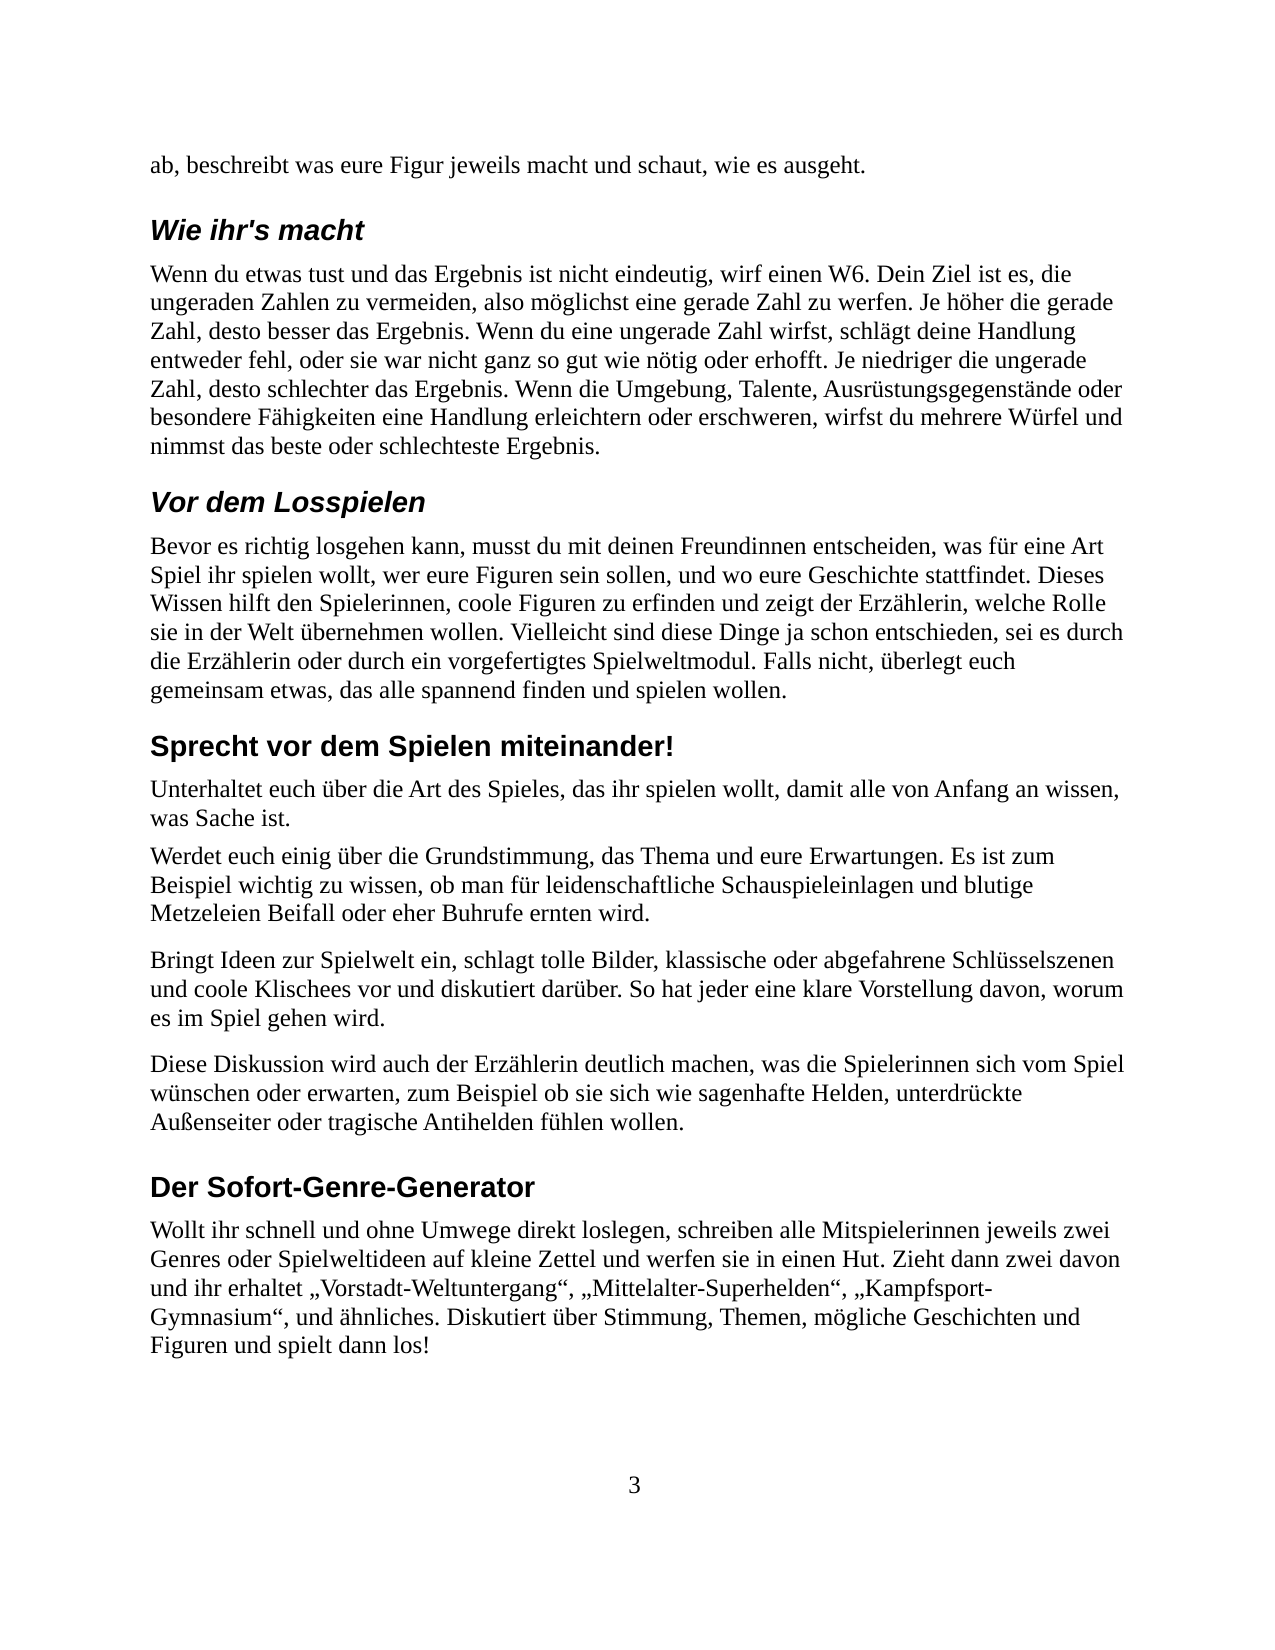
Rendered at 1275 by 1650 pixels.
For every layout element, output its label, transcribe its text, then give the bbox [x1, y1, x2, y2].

subtitle Sprecht vor dem Spielen miteinander! [150, 728, 1125, 762]
subtitle Der Sofort-Genre-Generator [150, 1169, 1125, 1203]
text Wenn du etwas tust und das Ergebnis ist nicht eindeutig, wirf einen W6. Dein Ziel ist es, die ungeraden Zahlen zu vermeiden, also möglichst eine gerade Zahl zu werfen. Je höher die gerade Zahl, desto besser das Ergebnis. Wenn du eine ungerade Zahl wirfst, schlägt deine Handlung entweder fehl, oder sie war nicht ganz so gut wie nötig oder erhofft. Je niedriger die ungerade Zahl, desto schlechter das Ergebnis. Wenn die Umgebung, Talente, Ausrüstungsgegenstände oder besondere Fähigkeiten eine Handlung erleichtern oder erschweren, wirfst du mehrere Würfel und nimmst das beste oder schlechteste Ergebnis. [150, 259, 1125, 460]
text Unterhaltet euch über die Art des Spieles, das ihr spielen wollt, damit alle von Anfang an wissen, was Sache ist. [150, 774, 1125, 832]
subtitle Vor dem Losspielen [150, 485, 1125, 518]
text Bringt Ideen zur Spielwelt ein, schlagt tolle Bilder, klassische oder abgefahrene Schlüsselszenen und coole Klischees vor und diskutiert darüber. So hat jeder eine klare Vorstellung davon, worum es im Spiel gehen wird. [150, 945, 1125, 1031]
text Werdet euch einig über die Grundstimmung, das Thema und eure Erwartungen. Es ist zum Beispiel wichtig zu wissen, ob man für leidenschaftliche Schauspieleinlagen und blutige Metzeleien Beifall oder eher Buhrufe ernten wird. [150, 841, 1125, 927]
text Bevor es richtig losgehen kann, musst du mit deinen Freundinnen entscheiden, was für eine Art Spiel ihr spielen wollt, wer eure Figuren sein sollen, und wo eure Geschichte stattfindet. Dieses Wissen hilft den Spielerinnen, coole Figuren zu erfinden und zeigt der Erzählerin, welche Rolle sie in der Welt übernehmen wollen. Vielleicht sind diese Dinge ja schon entschieden, sei es durch die Erzählerin oder durch ein vorgefertigtes Spielweltmodul. Falls nicht, überlegt euch gemeinsam etwas, das alle spannend finden und spielen wollen. [150, 531, 1125, 703]
subtitle Wie ihr's macht [150, 213, 1125, 246]
text Diese Diskussion wird auch der Erzählerin deutlich machen, was die Spielerinnen sich vom Spiel wünschen oder erwarten, zum Beispiel ob sie sich wie sagenhafte Helden, unterdrückte Außenseiter oder tragische Antihelden fühlen wollen. [150, 1049, 1125, 1136]
text ab, beschreibt was eure Figur jeweils macht und schaut, wie es ausgeht. [150, 150, 1125, 179]
text Wollt ihr schnell und ohne Umwege direkt loslegen, schreiben alle Mitspielerinnen jeweils zwei Genres oder Spielweltideen auf kleine Zettel und werfen sie in einen Hut. Zieht dann zwei davon und ihr erhaltet „Vorstadt-Weltuntergang“, „Mittelalter-Superhelden“, „Kampfsport-Gymnasium“, und ähnliches. Diskutiert über Stimmung, Themen, mögliche Geschichten und Figuren und spielt dann los! [150, 1216, 1125, 1359]
